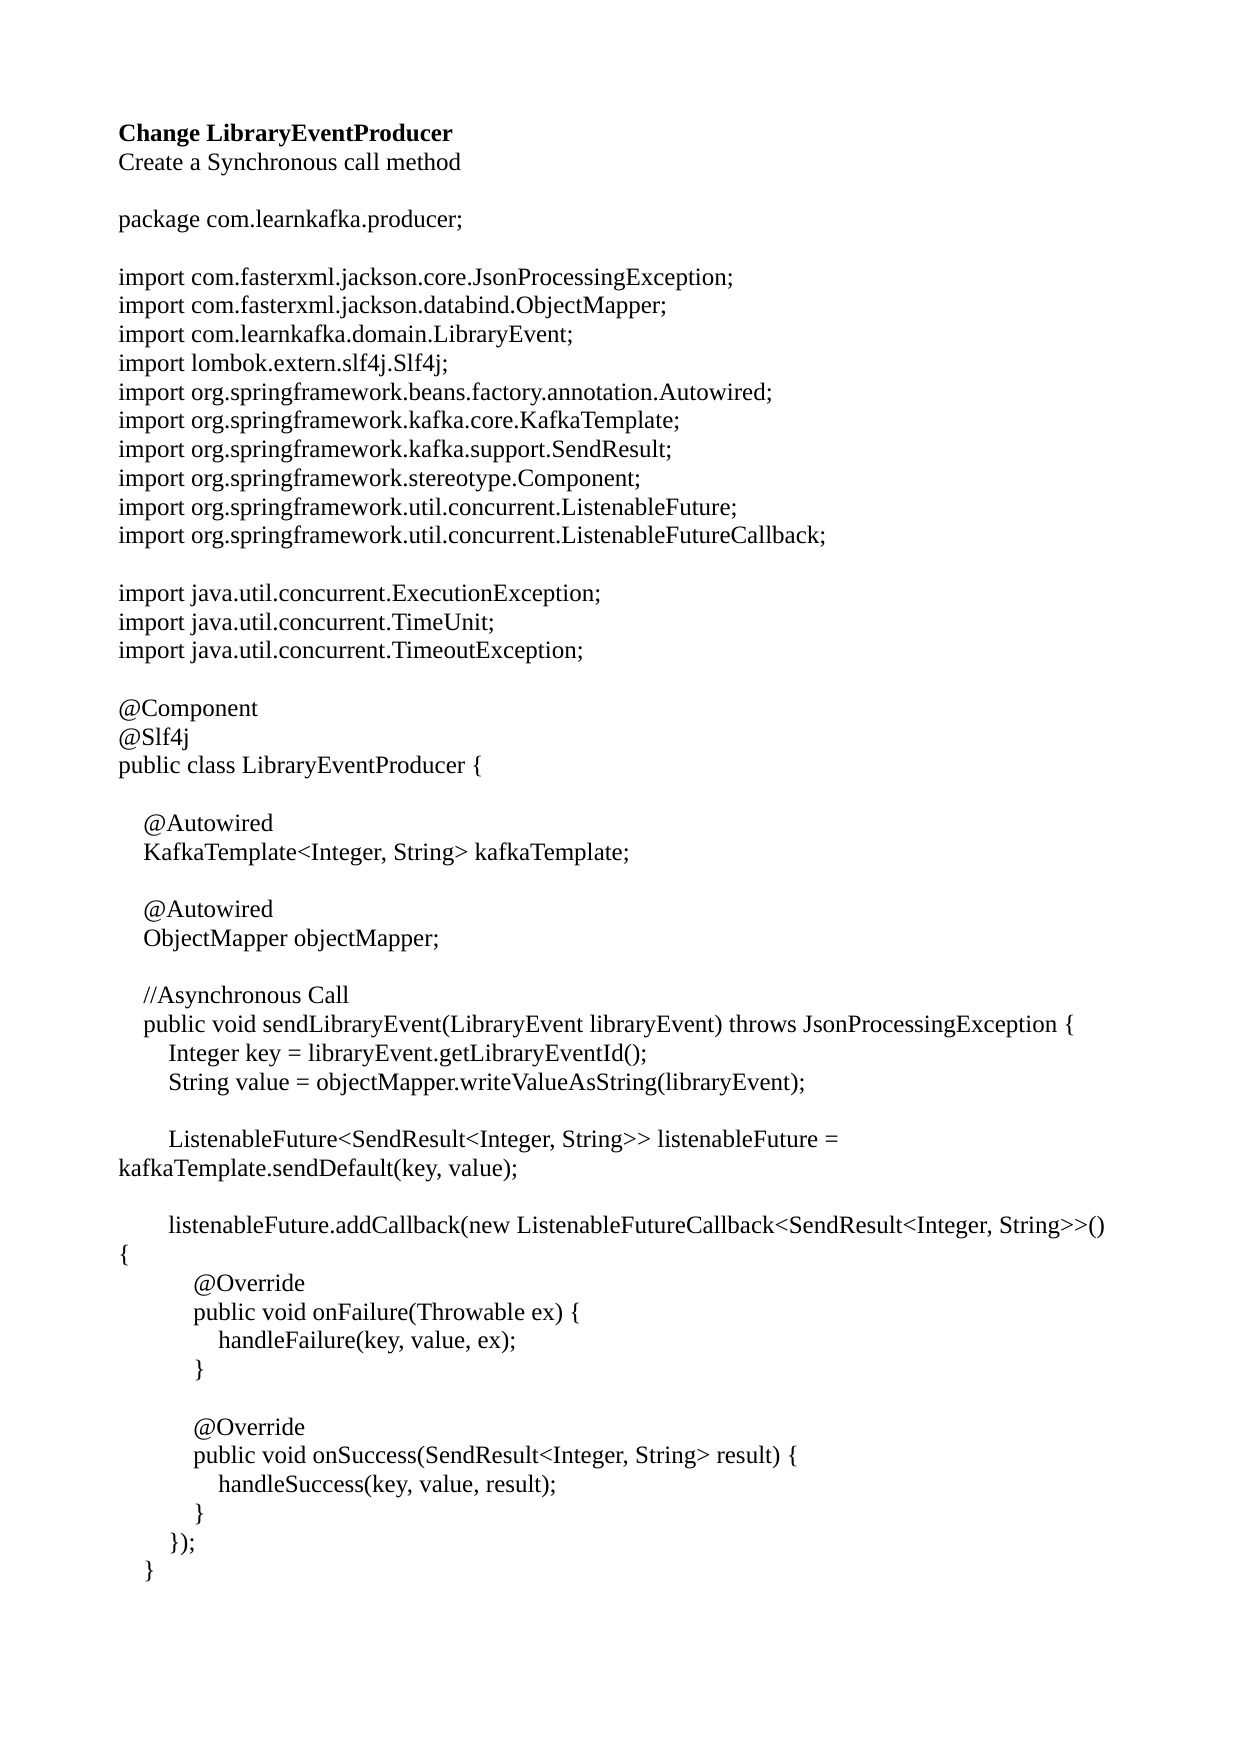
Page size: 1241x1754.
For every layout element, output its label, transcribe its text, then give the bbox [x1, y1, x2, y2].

text Change LibraryEventProducer [118, 118, 1122, 147]
text package com.learnkafka.producer; import com.fasterxml.jackson.core.JsonProcessingException; import com.fasterxml.jackson.databind.ObjectMapper; import com.learnkafka.domain.LibraryEvent; import lombok.extern.slf4j.Slf4j; import org.springframework.beans.factory.annotation.Autowired; import org.springframework.kafka.core.KafkaTemplate; import org.springframework.kafka.support.SendResult; import org.springframework.stereotype.Component; import org.springframework.util.concurrent.ListenableFuture; import org.springframework.util.concurrent.ListenableFutureCallback; import java.util.concurrent.ExecutionException; import java.util.concurrent.TimeUnit; import java.util.concurrent.TimeoutException; @Component @Slf4j public class LibraryEventProducer { @Autowired KafkaTemplate<Integer, String> kafkaTemplate; @Autowired ObjectMapper objectMapper; //Asynchronous Call public void sendLibraryEvent(LibraryEvent libraryEvent) throws JsonProcessingException { Integer key = libraryEvent.getLibraryEventId(); String value = objectMapper.writeValueAsString(libraryEvent); ListenableFuture<SendResult<Integer, String>> listenableFuture = kafkaTemplate.sendDefault(key, value); listenableFuture.addCallback(new ListenableFutureCallback<SendResult<Integer, String>>() { @Override public void onFailure(Throwable ex) { handleFailure(key, value, ex); } @Override public void onSuccess(SendResult<Integer, String> result) { handleSuccess(key, value, result); } }); } [118, 204, 1122, 1613]
text Create a Synchronous call method [118, 147, 1122, 176]
